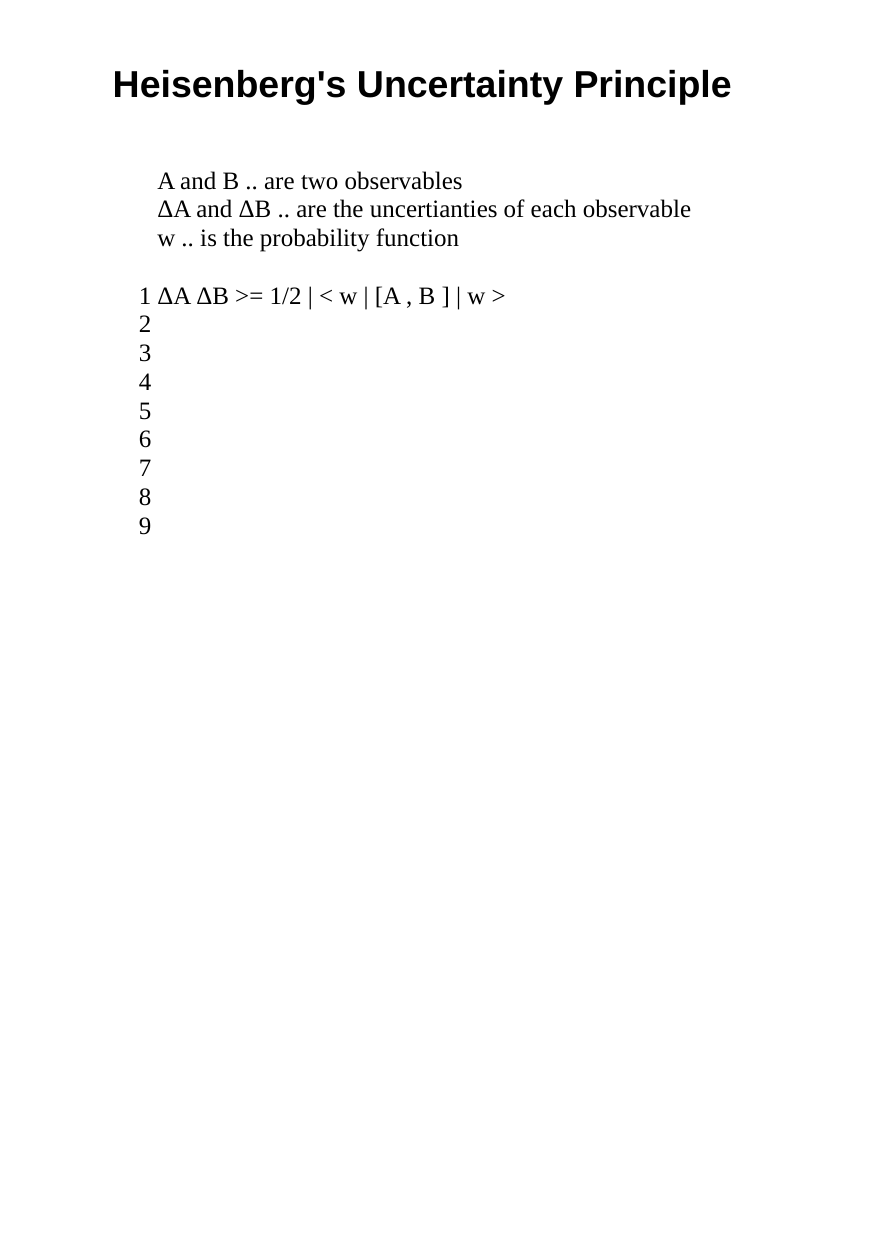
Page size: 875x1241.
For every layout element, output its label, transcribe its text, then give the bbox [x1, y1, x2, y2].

subtitle Heisenberg's Uncertainty Principle [112, 62, 799, 106]
table_cell [154, 367, 793, 396]
table_header [109, 166, 154, 194]
table_cell 6 [109, 425, 154, 453]
table_cell w .. is the probability function [154, 223, 793, 252]
table_cell 4 [109, 367, 154, 396]
table_header A and B .. are two observables [154, 166, 793, 194]
table_cell [154, 453, 793, 482]
table_cell ΔA and ΔB .. are the uncertianties of each observable [154, 195, 793, 223]
table_cell 1 [109, 281, 154, 309]
table_cell 3 [109, 338, 154, 367]
table_cell 7 [109, 453, 154, 482]
table_cell 2 [109, 310, 154, 338]
table_cell [154, 396, 793, 424]
table_cell 5 [109, 396, 154, 424]
table_cell [154, 338, 793, 367]
table_cell 8 [109, 482, 154, 511]
table_cell [154, 252, 793, 281]
table_cell 9 [109, 511, 154, 539]
table_cell [109, 195, 154, 223]
table_cell [154, 511, 793, 539]
table_cell [109, 252, 154, 281]
table_cell [154, 482, 793, 511]
table_cell ΔA ΔB >= 1/2 | < w | [A , B ] | w > [154, 281, 793, 309]
table_cell [109, 223, 154, 252]
table_cell [154, 310, 793, 338]
table_cell [154, 425, 793, 453]
